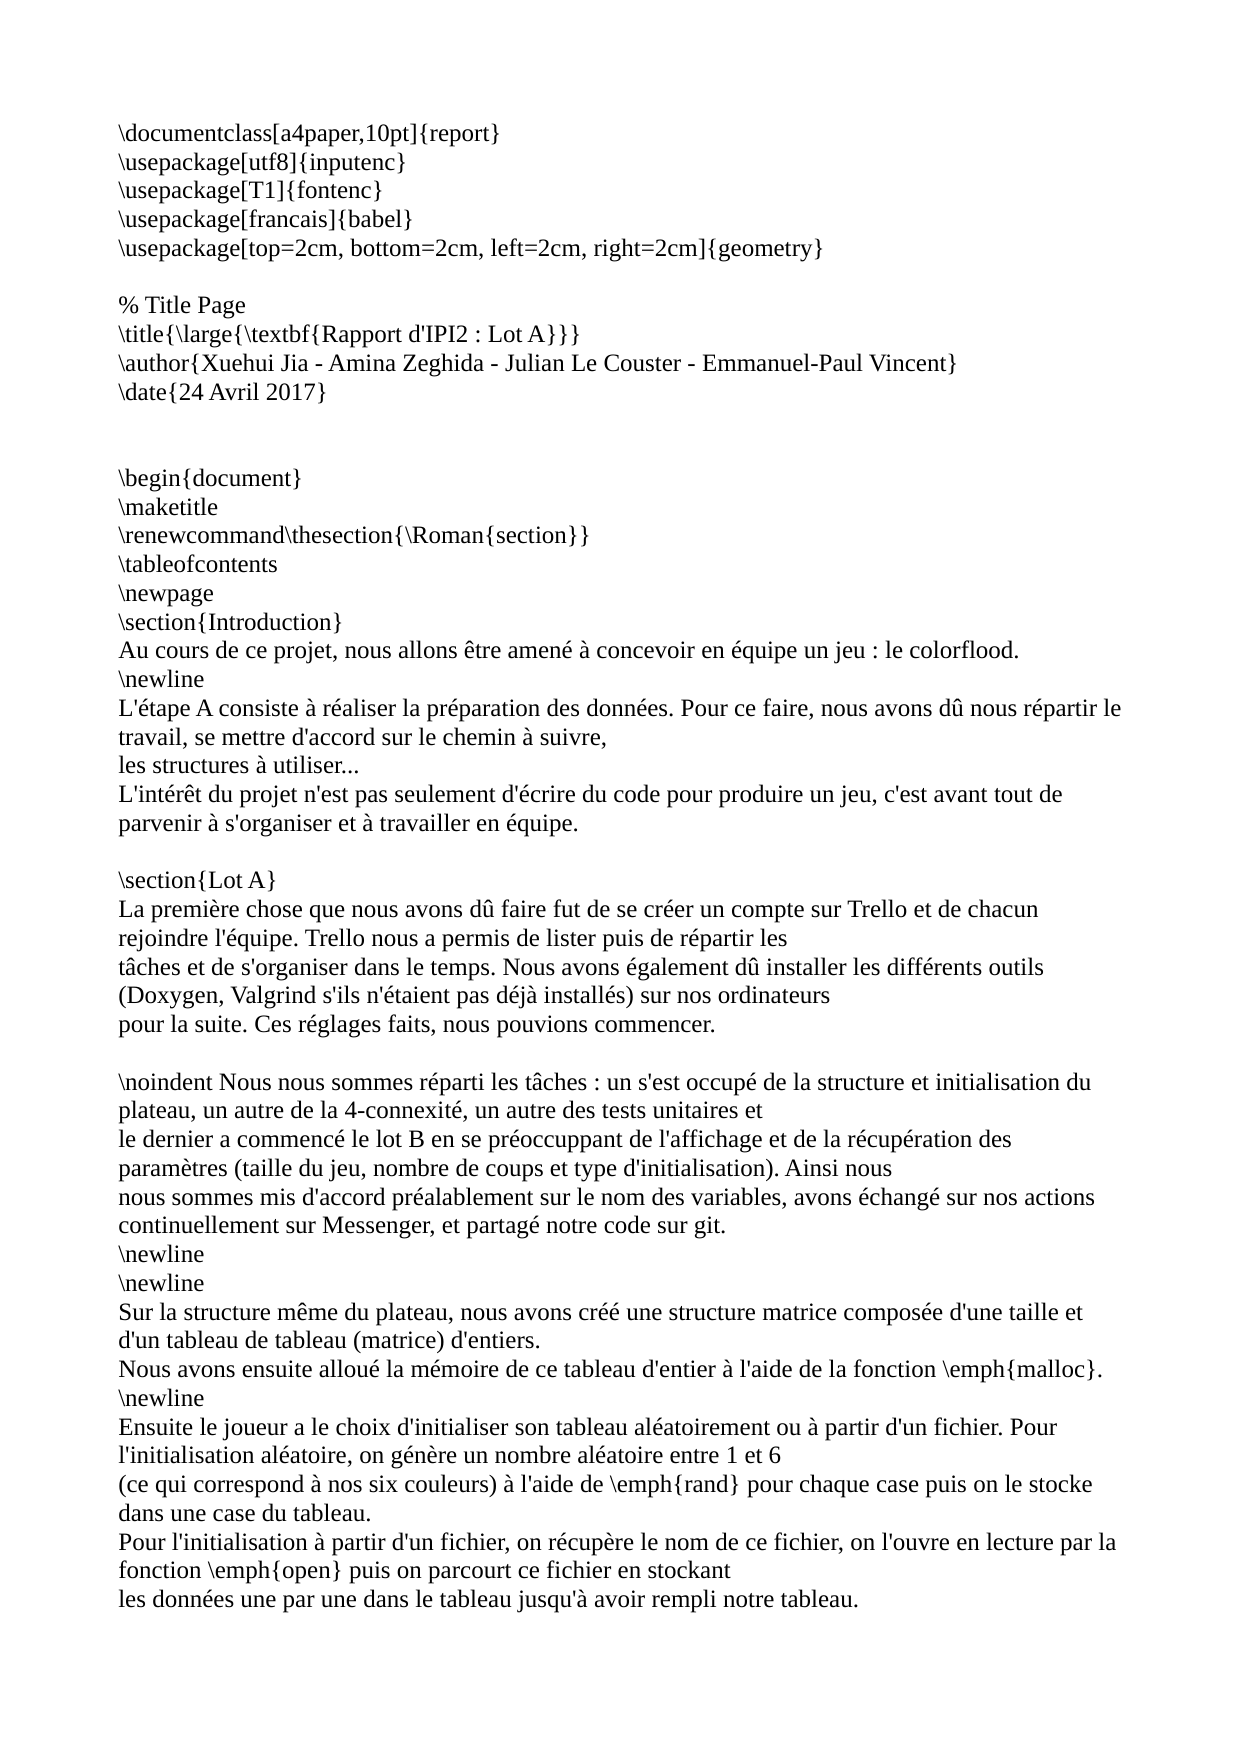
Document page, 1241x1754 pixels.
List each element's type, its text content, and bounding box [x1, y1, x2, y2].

text \tableofcontents [118, 549, 1122, 578]
text \newpage [118, 578, 1122, 607]
text \noindent Nous nous sommes réparti les tâches : un s'est occupé de la structure et initialisation du plateau, un autre de la 4-connexité, un autre des tests unitaires et [118, 1067, 1122, 1124]
text Ensuite le joueur a le choix d'initialiser son tableau aléatoirement ou à partir d'un fichier. Pour l'initialisation aléatoire, on génère un nombre aléatoire entre 1 et 6 [118, 1412, 1122, 1469]
text Pour l'initialisation à partir d'un fichier, on récupère le nom de ce fichier, on l'ouvre en lecture par la fonction \emph{open} puis on parcourt ce fichier en stockant [118, 1527, 1122, 1584]
text \date{24 Avril 2017} [118, 377, 1122, 406]
text \section{Lot A} [118, 866, 1122, 894]
text \usepackage[top=2cm, bottom=2cm, left=2cm, right=2cm]{geometry} [118, 233, 1122, 262]
text La première chose que nous avons dû faire fut de se créer un compte sur Trello et de chacun rejoindre l'équipe. Trello nous a permis de lister puis de répartir les [118, 894, 1122, 952]
text \newline [118, 664, 1122, 693]
text \newline [118, 1239, 1122, 1268]
text \author{Xuehui Jia - Amina Zeghida - Julian Le Couster - Emmanuel-Paul Vincent} [118, 348, 1122, 377]
text L'intérêt du projet n'est pas seulement d'écrire du code pour produire un jeu, c'est avant tout de parvenir à s'organiser et à travailler en équipe. [118, 779, 1122, 837]
text \usepackage[francais]{babel} [118, 204, 1122, 233]
text \section{Introduction} [118, 607, 1122, 636]
text nous sommes mis d'accord préalablement sur le nom des variables, avons échangé sur nos actions continuellement sur Messenger, et partagé notre code sur git. [118, 1182, 1122, 1239]
text les données une par une dans le tableau jusqu'à avoir rempli notre tableau. [118, 1584, 1122, 1613]
text Nous avons ensuite alloué la mémoire de ce tableau d'entier à l'aide de la fonction \emph{malloc}. [118, 1354, 1122, 1383]
text pour la suite. Ces réglages faits, nous pouvions commencer. [118, 1009, 1122, 1038]
text \newline [118, 1383, 1122, 1412]
text \title{\large{\textbf{Rapport d'IPI2 : Lot A}}} [118, 319, 1122, 348]
text % Title Page [118, 291, 1122, 319]
text \begin{document} [118, 463, 1122, 492]
text \newline [118, 1268, 1122, 1297]
text les structures à utiliser... [118, 751, 1122, 779]
text \renewcommand\thesection{\Roman{section}} [118, 521, 1122, 549]
text \documentclass[a4paper,10pt]{report} [118, 118, 1122, 147]
text \usepackage[utf8]{inputenc} [118, 147, 1122, 176]
text Sur la structure même du plateau, nous avons créé une structure matrice composée d'une taille et d'un tableau de tableau (matrice) d'entiers. [118, 1297, 1122, 1354]
text L'étape A consiste à réaliser la préparation des données. Pour ce faire, nous avons dû nous répartir le travail, se mettre d'accord sur le chemin à suivre, [118, 693, 1122, 751]
text \usepackage[T1]{fontenc} [118, 176, 1122, 204]
text tâches et de s'organiser dans le temps. Nous avons également dû installer les différents outils (Doxygen, Valgrind s'ils n'étaient pas déjà installés) sur nos ordinateurs [118, 952, 1122, 1009]
text \maketitle [118, 492, 1122, 521]
text Au cours de ce projet, nous allons être amené à concevoir en équipe un jeu : le colorflood. [118, 636, 1122, 664]
text (ce qui correspond à nos six couleurs) à l'aide de \emph{rand} pour chaque case puis on le stocke dans une case du tableau. [118, 1469, 1122, 1527]
text le dernier a commencé le lot B en se préoccuppant de l'affichage et de la récupération des paramètres (taille du jeu, nombre de coups et type d'initialisation). Ainsi nous [118, 1124, 1122, 1182]
